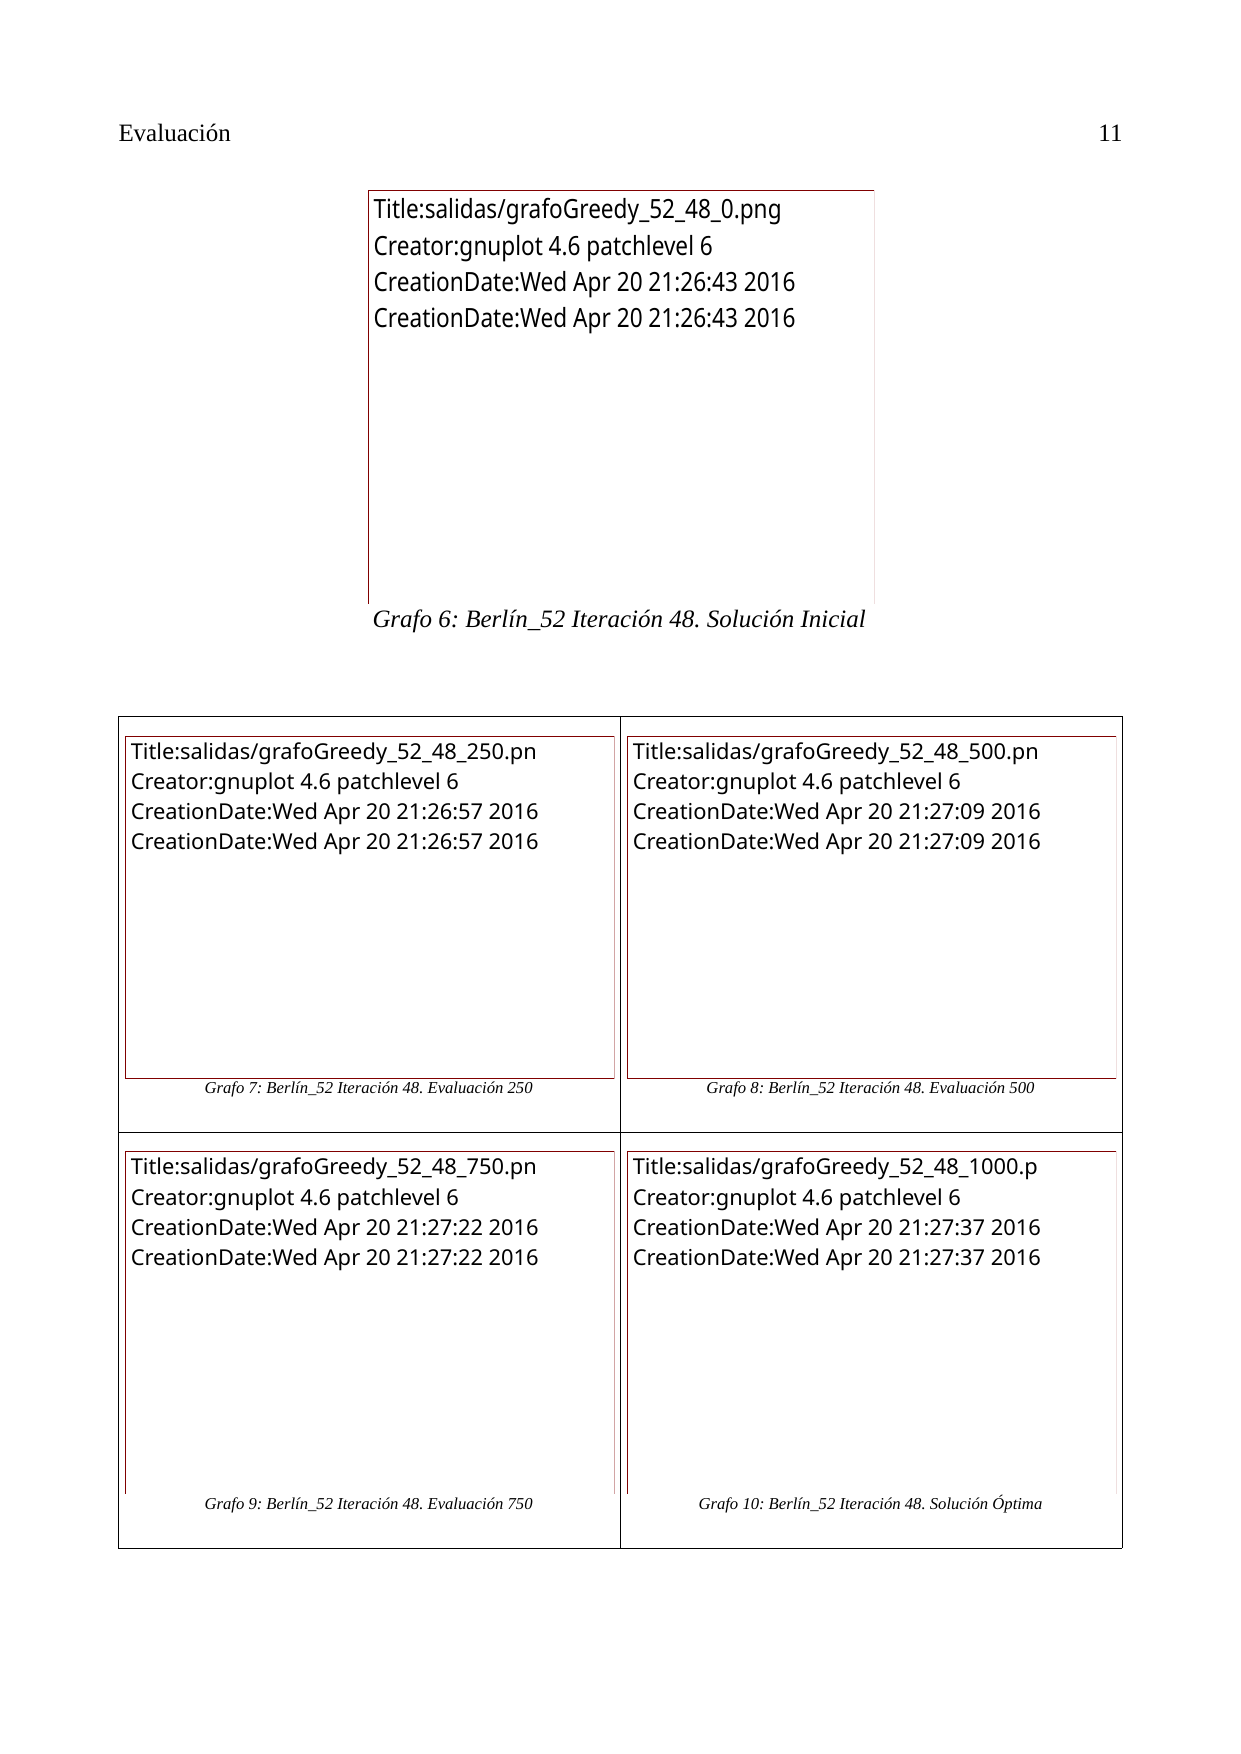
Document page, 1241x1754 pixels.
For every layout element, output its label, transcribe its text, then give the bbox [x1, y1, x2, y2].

table_cell [621, 1133, 1122, 1547]
table_cell [119, 1133, 620, 1547]
table_header [621, 717, 1122, 1132]
table_header [119, 717, 620, 1132]
text Grafo 6: Berlín_52 Iteración 48. Solución Inicial [288, 189, 953, 633]
